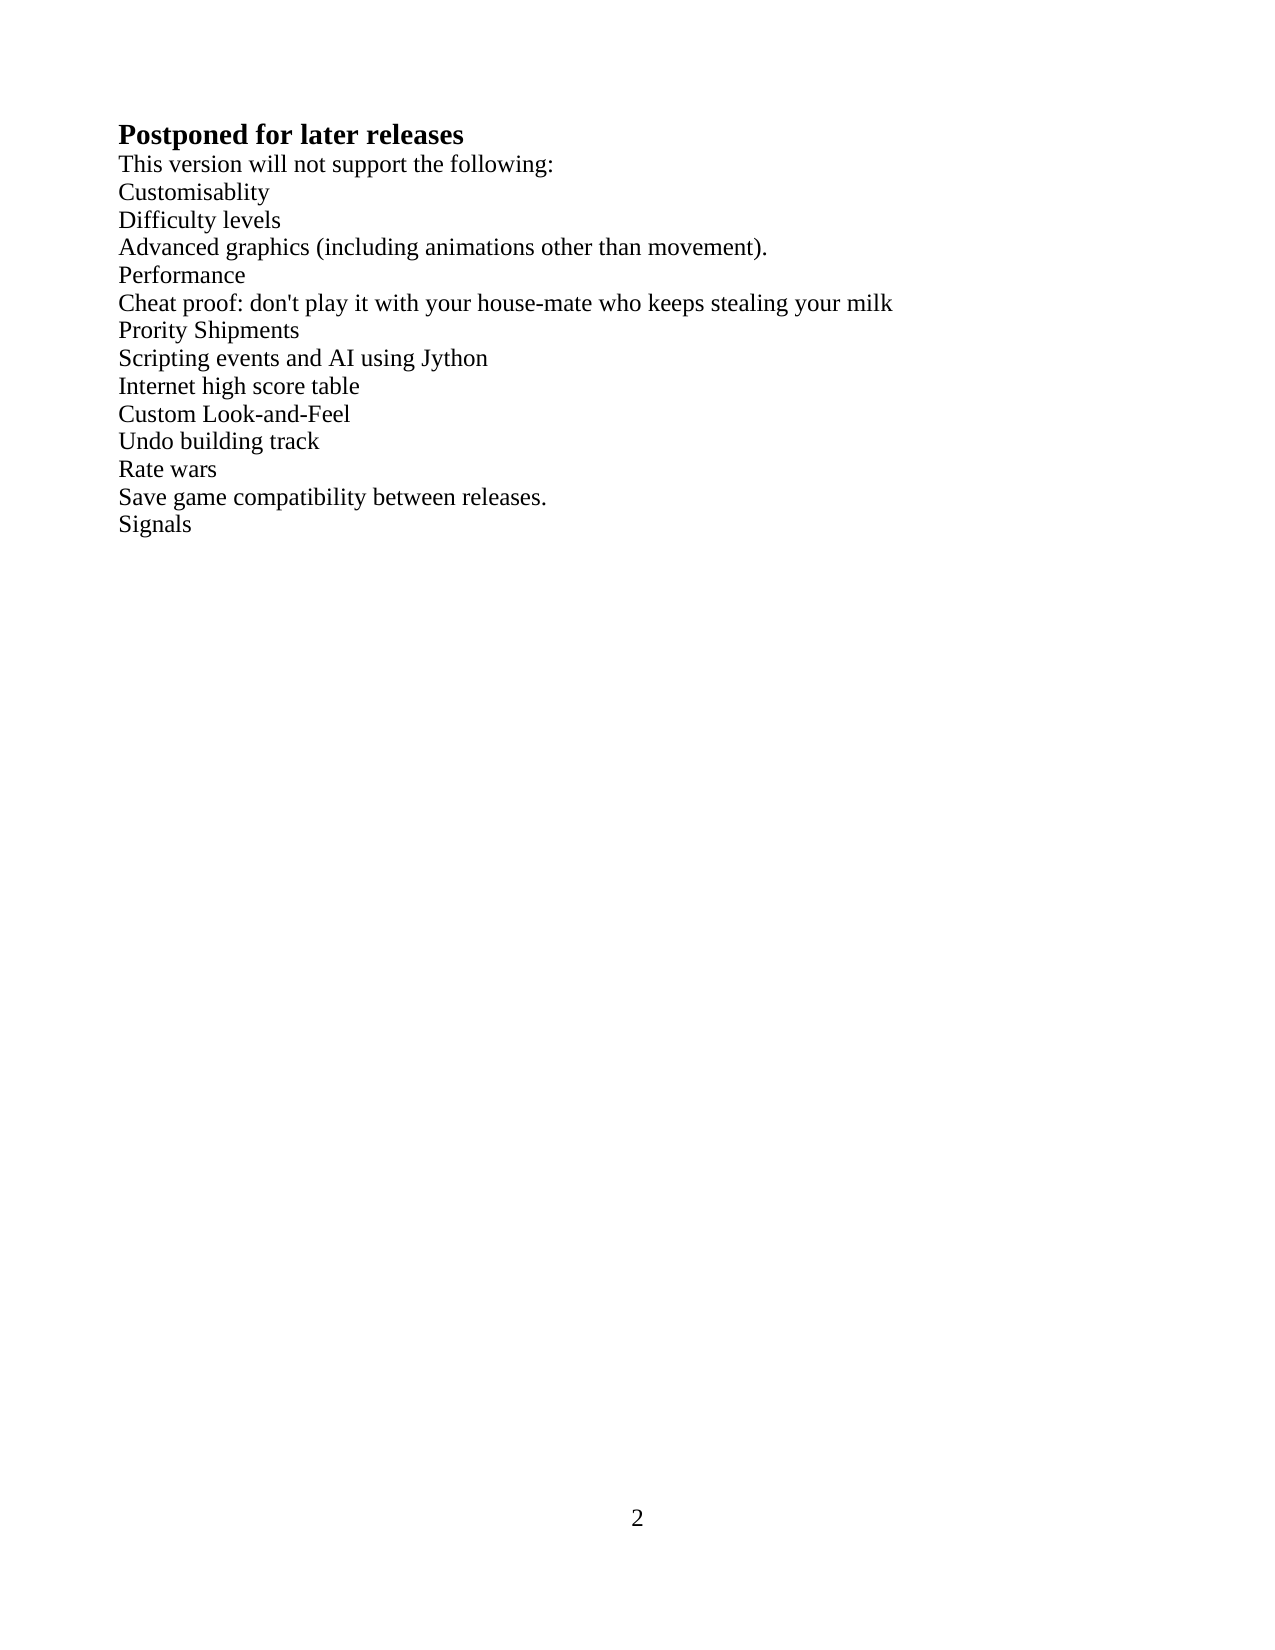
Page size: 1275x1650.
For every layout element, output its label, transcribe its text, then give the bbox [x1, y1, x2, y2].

text This version will not support the following: [118, 150, 1157, 178]
text Custom Look-and-Feel [118, 400, 1157, 427]
text Postponed for later releases [118, 118, 1157, 150]
text Cheat proof: don't play it with your house-mate who keeps stealing your milk [118, 289, 1157, 317]
text Prority Shipments [118, 317, 1157, 344]
text Signals [118, 511, 1157, 538]
text Internet high score table [118, 372, 1157, 400]
text Scripting events and AI using Jython [118, 344, 1157, 372]
text Rate wars [118, 455, 1157, 483]
text Undo building track [118, 427, 1157, 455]
text Save game compatibility between releases. [118, 483, 1157, 511]
text Advanced graphics (including animations other than movement). [118, 233, 1157, 261]
text Performance [118, 261, 1157, 289]
text Customisablity [118, 178, 1157, 206]
text Difficulty levels [118, 206, 1157, 233]
